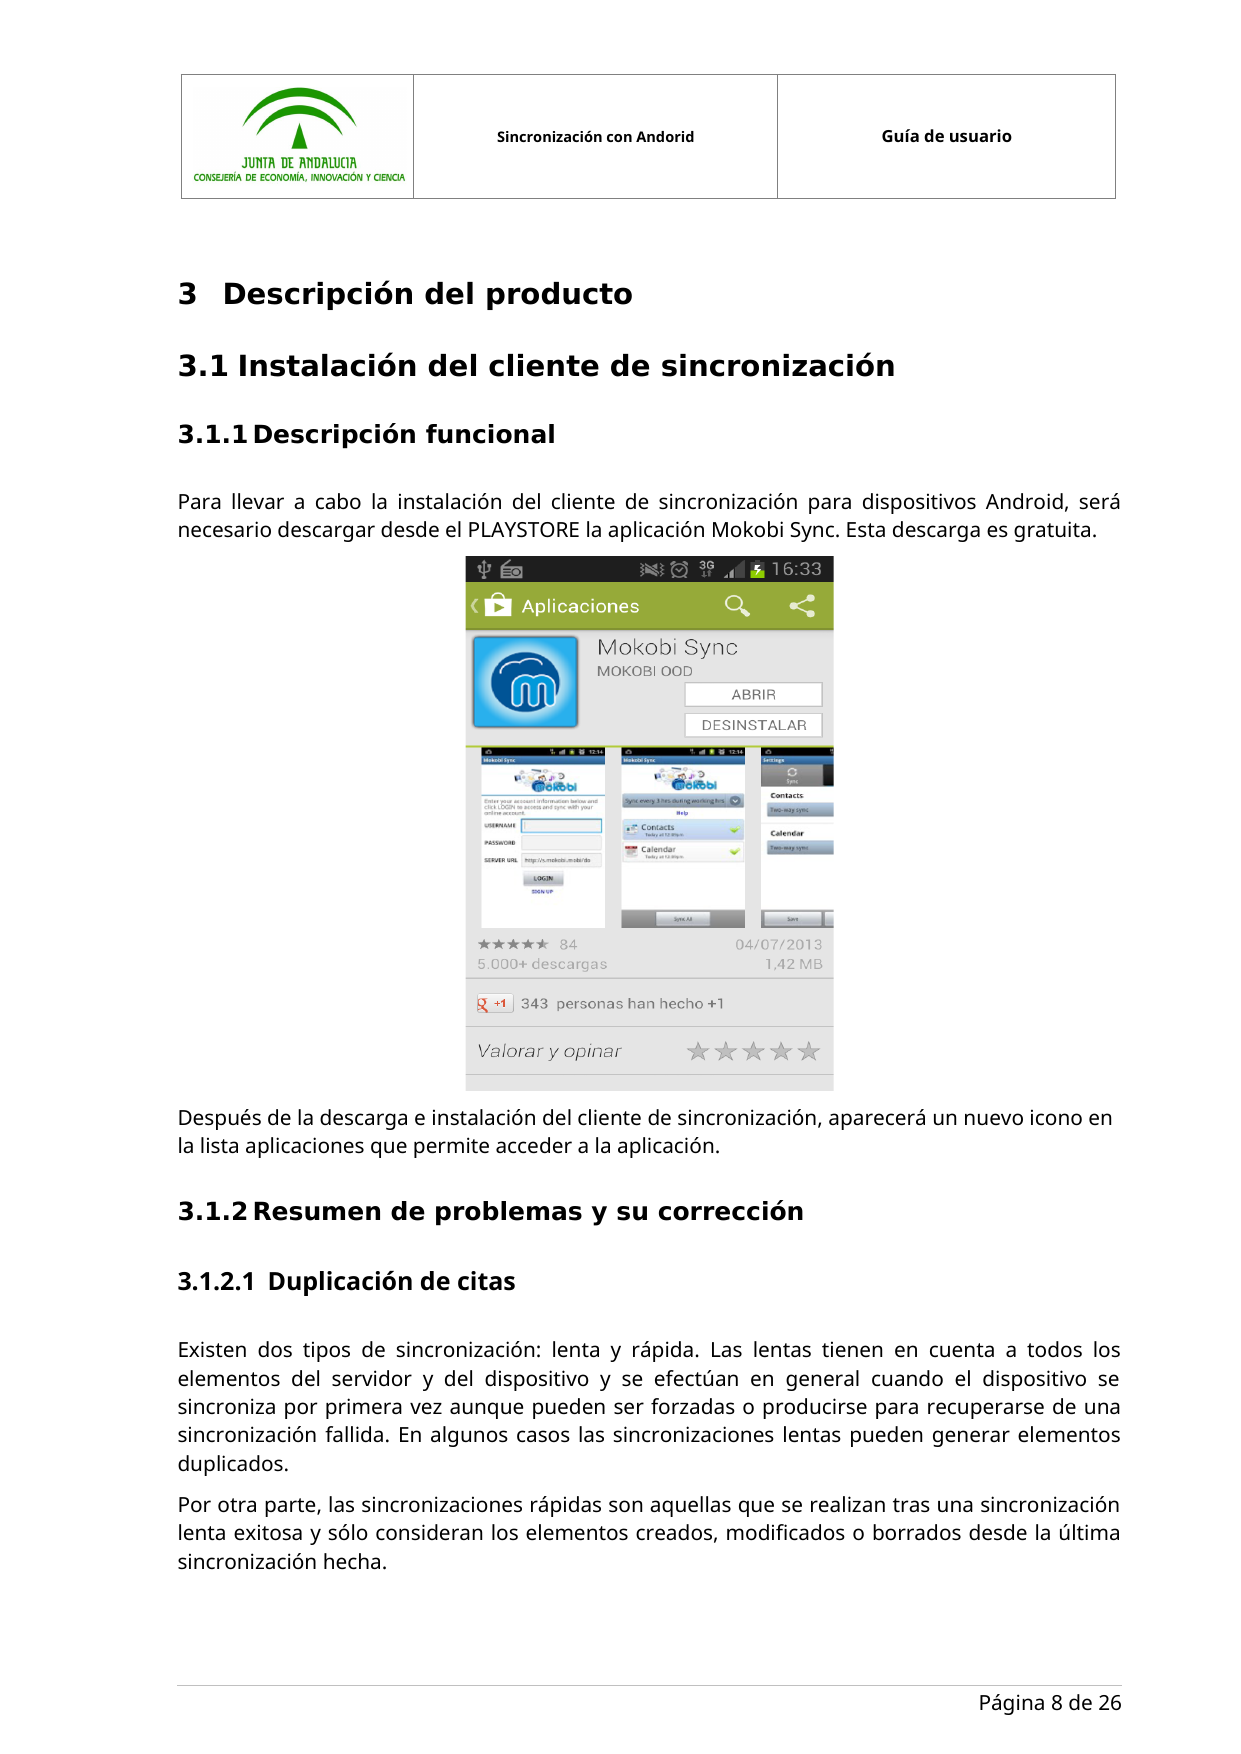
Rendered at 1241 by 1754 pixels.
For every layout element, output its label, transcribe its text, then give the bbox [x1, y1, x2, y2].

text Existen dos tipos de sincronización: lenta y rápida. Las lentas tienen en cuenta a todos los elementos del servidor y del dispositivo y se efectúan en general cuando el dispositivo se sincroniza por primera vez aunque pueden ser forzadas o producirse para recuperarse de una sincronización fallida. En algunos casos las sincronizaciones lentas pueden generar elementos duplicados. [177, 1335, 1122, 1477]
picture [465, 556, 834, 1091]
text Por otra parte, las sincronizaciones rápidas son aquellas que se realizan tras una sincronización lenta exitosa y sólo consideran los elementos creados, modificados o borrados desde la última sincronización hecha. [177, 1490, 1122, 1575]
subtitle Instalación del cliente de sincronización [177, 349, 1122, 383]
subtitle Descripción funcional [177, 421, 1122, 450]
text Después de la descarga e instalación del cliente de sincronización, aparecerá un nuevo icono en la lista aplicaciones que permite acceder a la aplicación. [177, 1103, 1122, 1159]
subtitle Descripción del producto [177, 278, 1122, 312]
subtitle Duplicación de citas [177, 1264, 1122, 1298]
subtitle Resumen de problemas y su corrección [177, 1197, 1122, 1226]
picture [192, 87, 407, 186]
text Para llevar a cabo la instalación del cliente de sincronización para dispositivos Android, será necesario descargar desde el PLAYSTORE la aplicación Mokobi Sync. Esta descarga es gratuita. [177, 487, 1122, 544]
